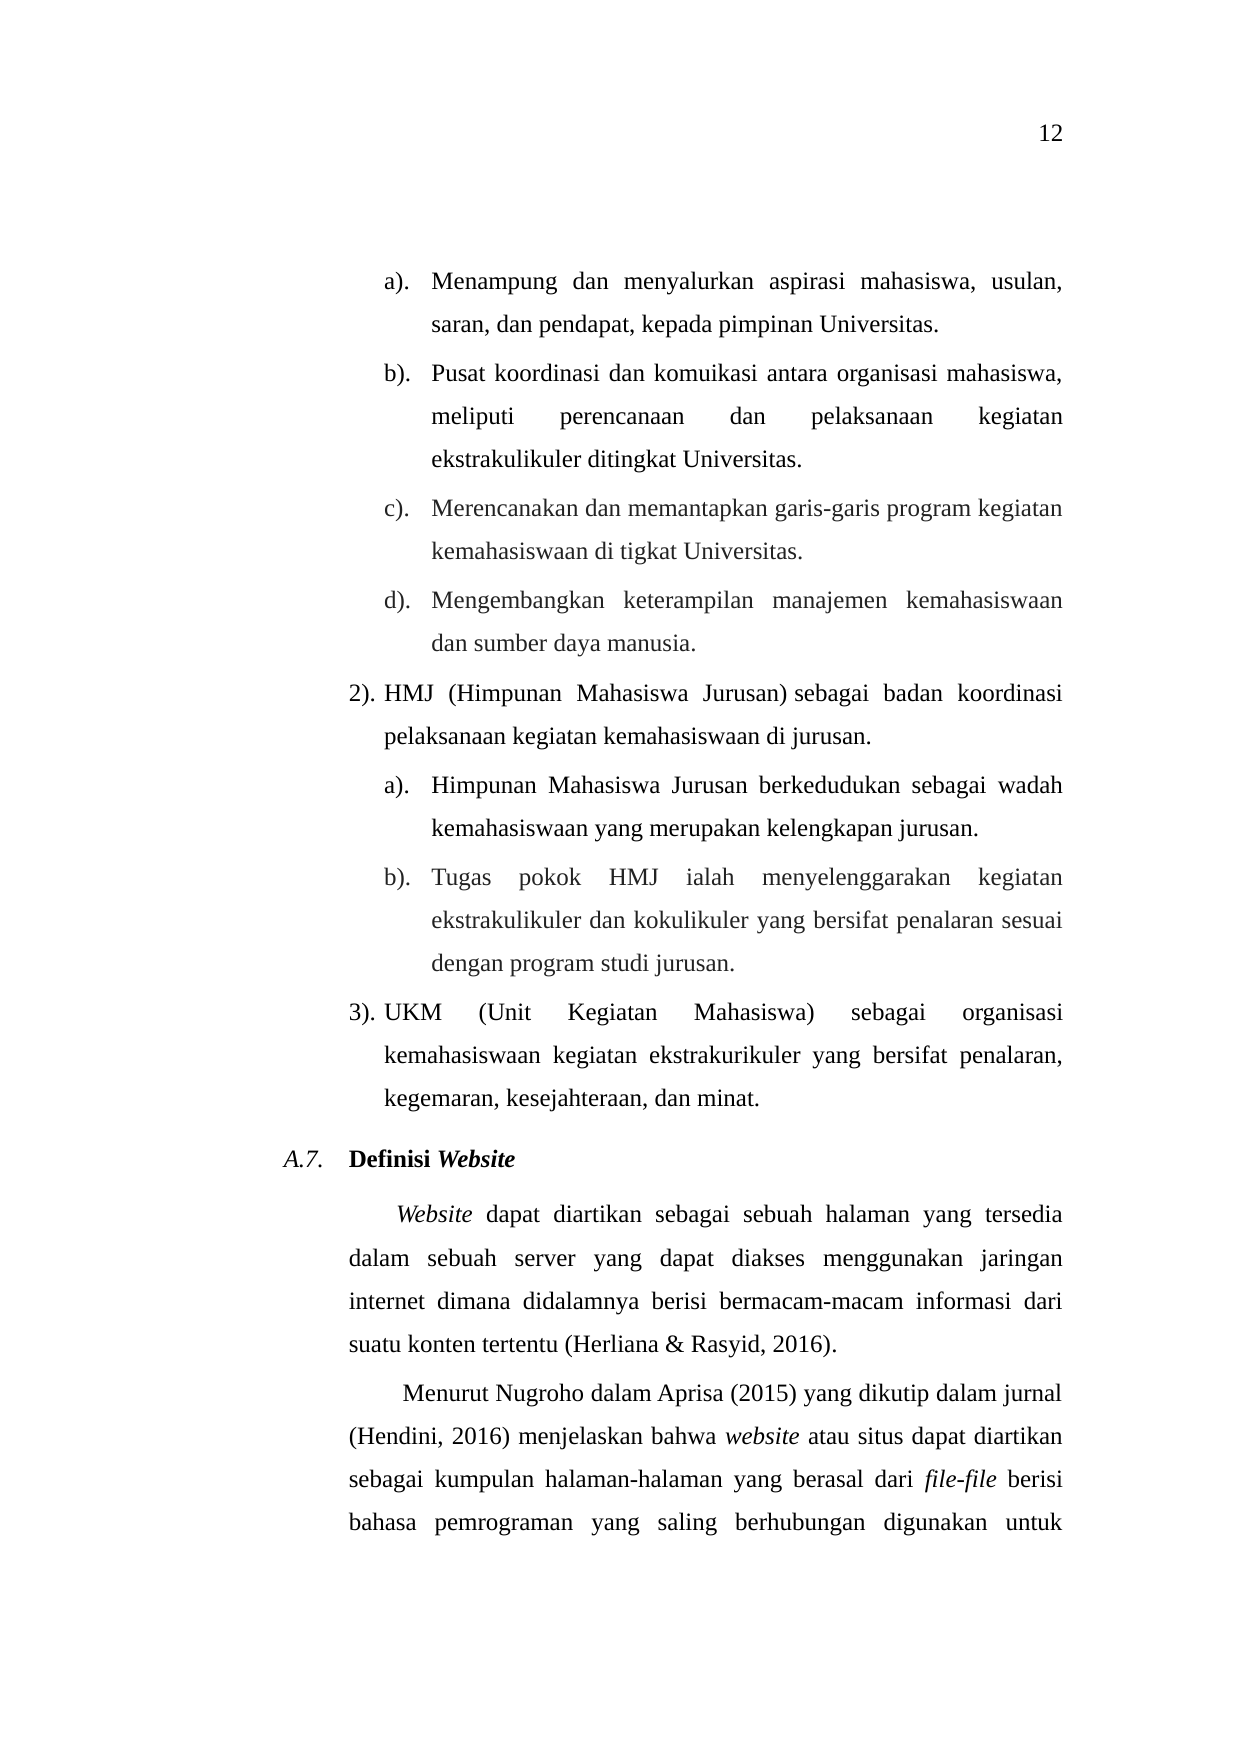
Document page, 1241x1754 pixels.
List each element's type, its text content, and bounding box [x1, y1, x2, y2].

list Definisi Website [266, 1144, 1063, 1173]
list Mengembangkan keterampilan manajemen kemahasiswaan dan sumber daya manusia. [384, 585, 1063, 657]
list UKM (Unit Kegiatan Mahasiswa) sebagai organisasi kemahasiswaan kegiatan ekstrakurikuler yang bersifat penalaran, kegemaran, kesejahteraan, dan minat. [348, 997, 1063, 1112]
list Menampung dan menyalurkan aspirasi mahasiswa, usulan, saran, dan pendapat, kepada pimpinan Universitas. [384, 266, 1063, 338]
text Menurut Nugroho dalam Aprisa (2015) yang dikutip dalam jurnal (Hendini, 2016)⁠ menjelaskan bahwa website atau situs dapat diartikan sebagai kumpulan halaman-halaman yang berasal dari file-file berisi bahasa pemrograman yang saling berhubungan digunakan untuk [348, 1378, 1063, 1536]
list Merencanakan dan memantapkan garis-garis program kegiatan kemahasiswaan di tigkat Universitas. [384, 493, 1063, 565]
text Website dapat diartikan sebagai sebuah halaman yang tersedia dalam sebuah server yang dapat diakses menggunakan jaringan internet dimana didalamnya berisi bermacam-macam informasi dari suatu konten tertentu (Herliana & Rasyid, 2016)⁠. [348, 1199, 1063, 1358]
list Pusat koordinasi dan komuikasi antara organisasi mahasiswa, meliputi perencanaan dan pelaksanaan kegiatan ekstrakulikuler ditingkat Universitas. [384, 358, 1063, 473]
list Tugas pokok HMJ ialah menyelenggarakan kegiatan ekstrakulikuler dan kokulikuler yang bersifat penalaran sesuai dengan program studi jurusan. [384, 862, 1063, 977]
list Himpunan Mahasiswa Jurusan berkedudukan sebagai wadah kemahasiswaan yang merupakan kelengkapan jurusan. [384, 770, 1063, 842]
list HMJ (Himpunan Mahasiswa Jurusan) sebagai badan koordinasi pelaksanaan kegiatan kemahasiswaan di jurusan. [348, 678, 1063, 749]
